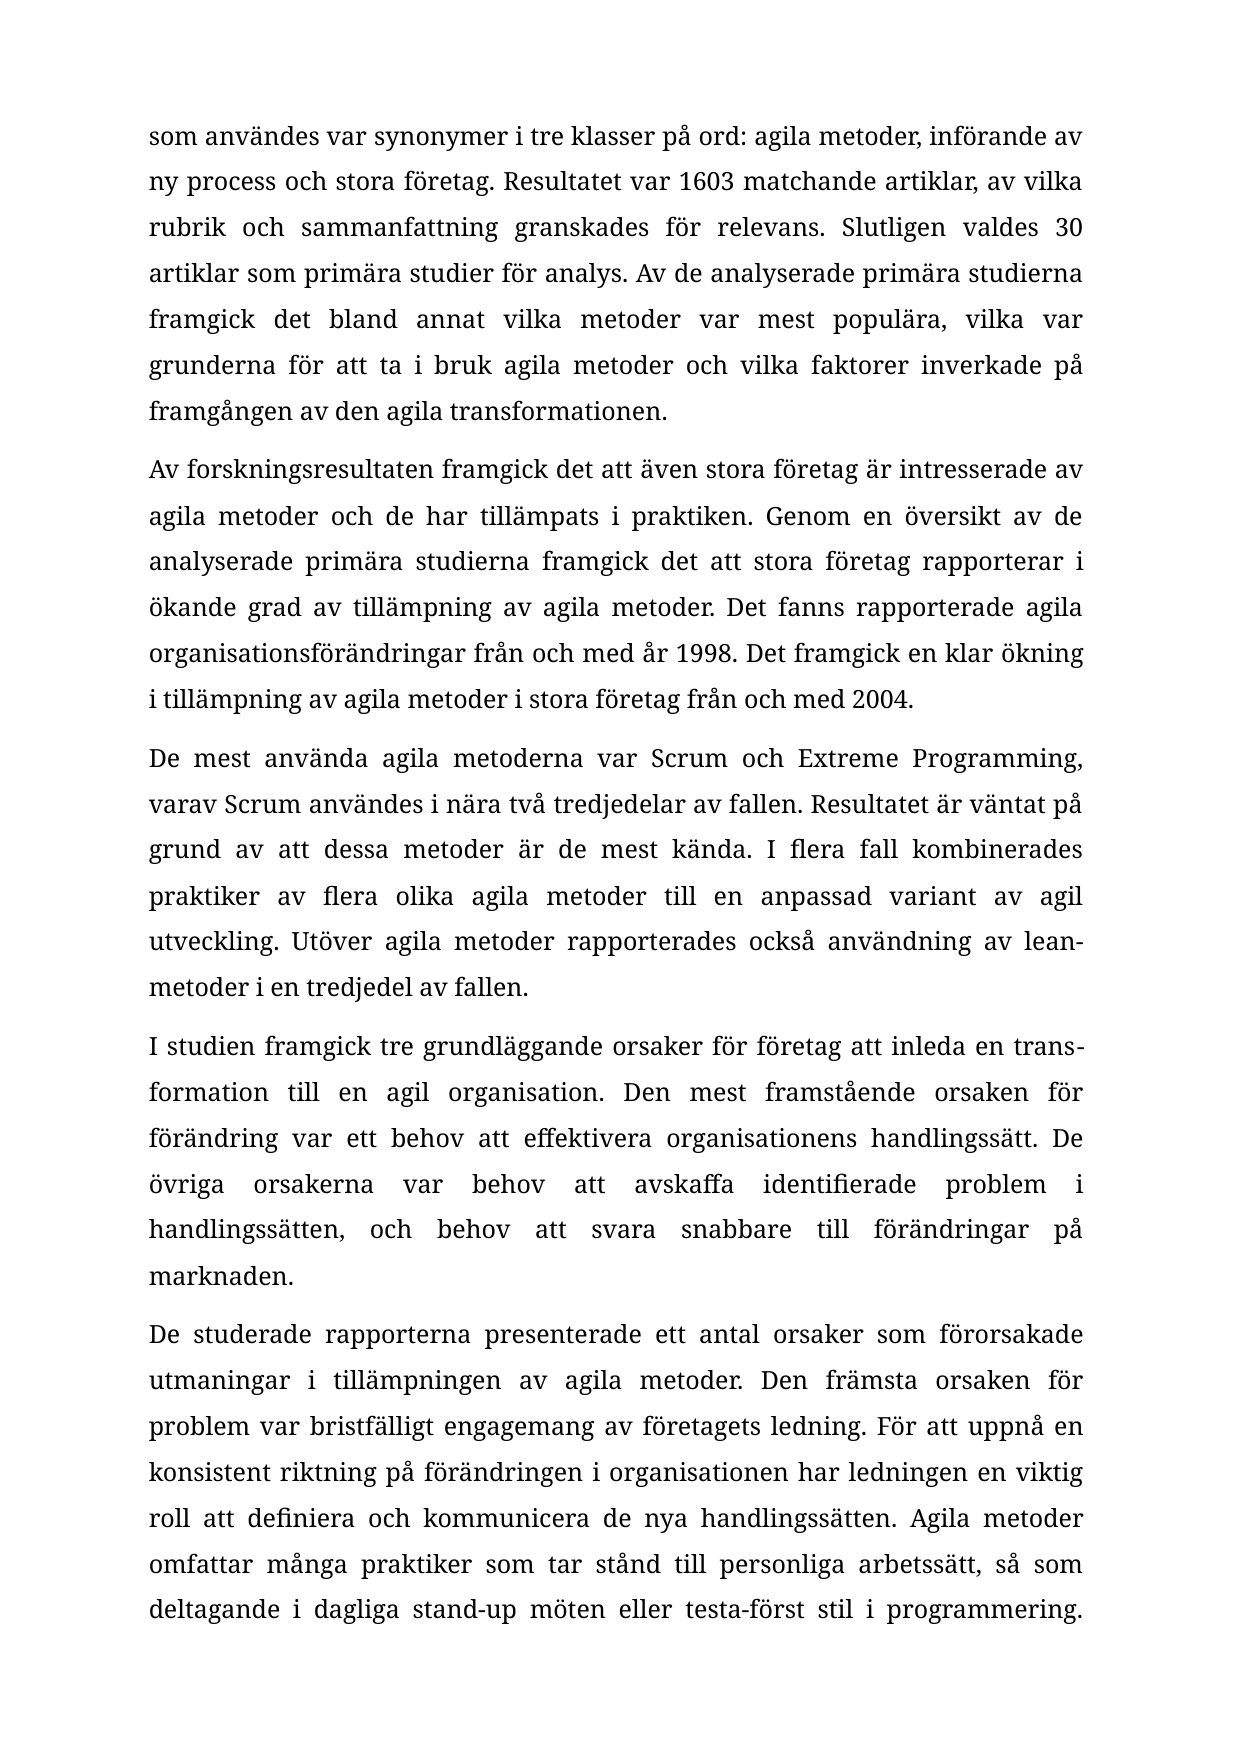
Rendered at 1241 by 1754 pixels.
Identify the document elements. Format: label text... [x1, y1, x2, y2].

text Av forskningsresultaten framgick det att även stora företag är intresserade av agila metoder och de har tillämpats i praktiken. Genom en översikt av de analyserade primära studierna framgick det att stora företag rapporterar i ökande grad av tillämpning av agila metoder. Det fanns rapporterade agila organisationsförändr­ingar från och med år 1998. Det framgick en klar ökning i tillämpning av agila metoder i stora företag från och med 2004. [148, 452, 1084, 716]
text I studien framgick tre grundläggande orsaker för företag att inleda en trans­formation till en agil organisation. Den mest framstående orsaken för förändring var ett behov att effektivera organisationens handlingssätt. De övriga orsakerna var behov att avskaffa identifierade problem i handlingssätten, och behov att svara snabbare till förändringar på marknaden. [148, 1028, 1084, 1292]
text De mest använda agila metoderna var Scrum och Extreme Programming, varav Scrum användes i nära två tredjedelar av fallen. Resultatet är väntat på grund av att dessa metoder är de mest kända. I flera fall kombinerades praktiker av flera olika agila metoder till en anpassad variant av agil utveckling. Utöver agila metoder rapporterades också användning av lean-metoder i en tredjedel av fallen. [148, 740, 1084, 1004]
text som användes var synonymer i tre klasser på ord: agila metoder, införande av ny process och stora företag. Resultatet var 1603 matchande artiklar, av vilka rubrik och sammanfattning granskades för relevans. Slutligen valdes 30 artiklar som primära studier för analys. Av de analyserade primära studierna framgick det bland annat vilka metoder var mest populära, vilka var grunderna för att ta i bruk agila metoder och vilka faktorer inverkade på framgången av den agila transformationen. [148, 118, 1084, 428]
text De studerade rapporterna presenterade ett antal orsaker som förorsakade utmaningar i tillämpningen av agila metoder. Den främsta orsaken för problem var bristfälligt engagemang av företagets ledning. För att uppnå en konsistent riktning på förändringen i organisationen har ledningen en viktig roll att definiera och kommunicera de nya handlingssätten. Agila metoder omfattar många praktiker som tar stånd till personliga arbetssätt, så som deltagande i dagliga stand-up möten eller testa-först stil i programmering. [148, 1317, 1084, 1626]
